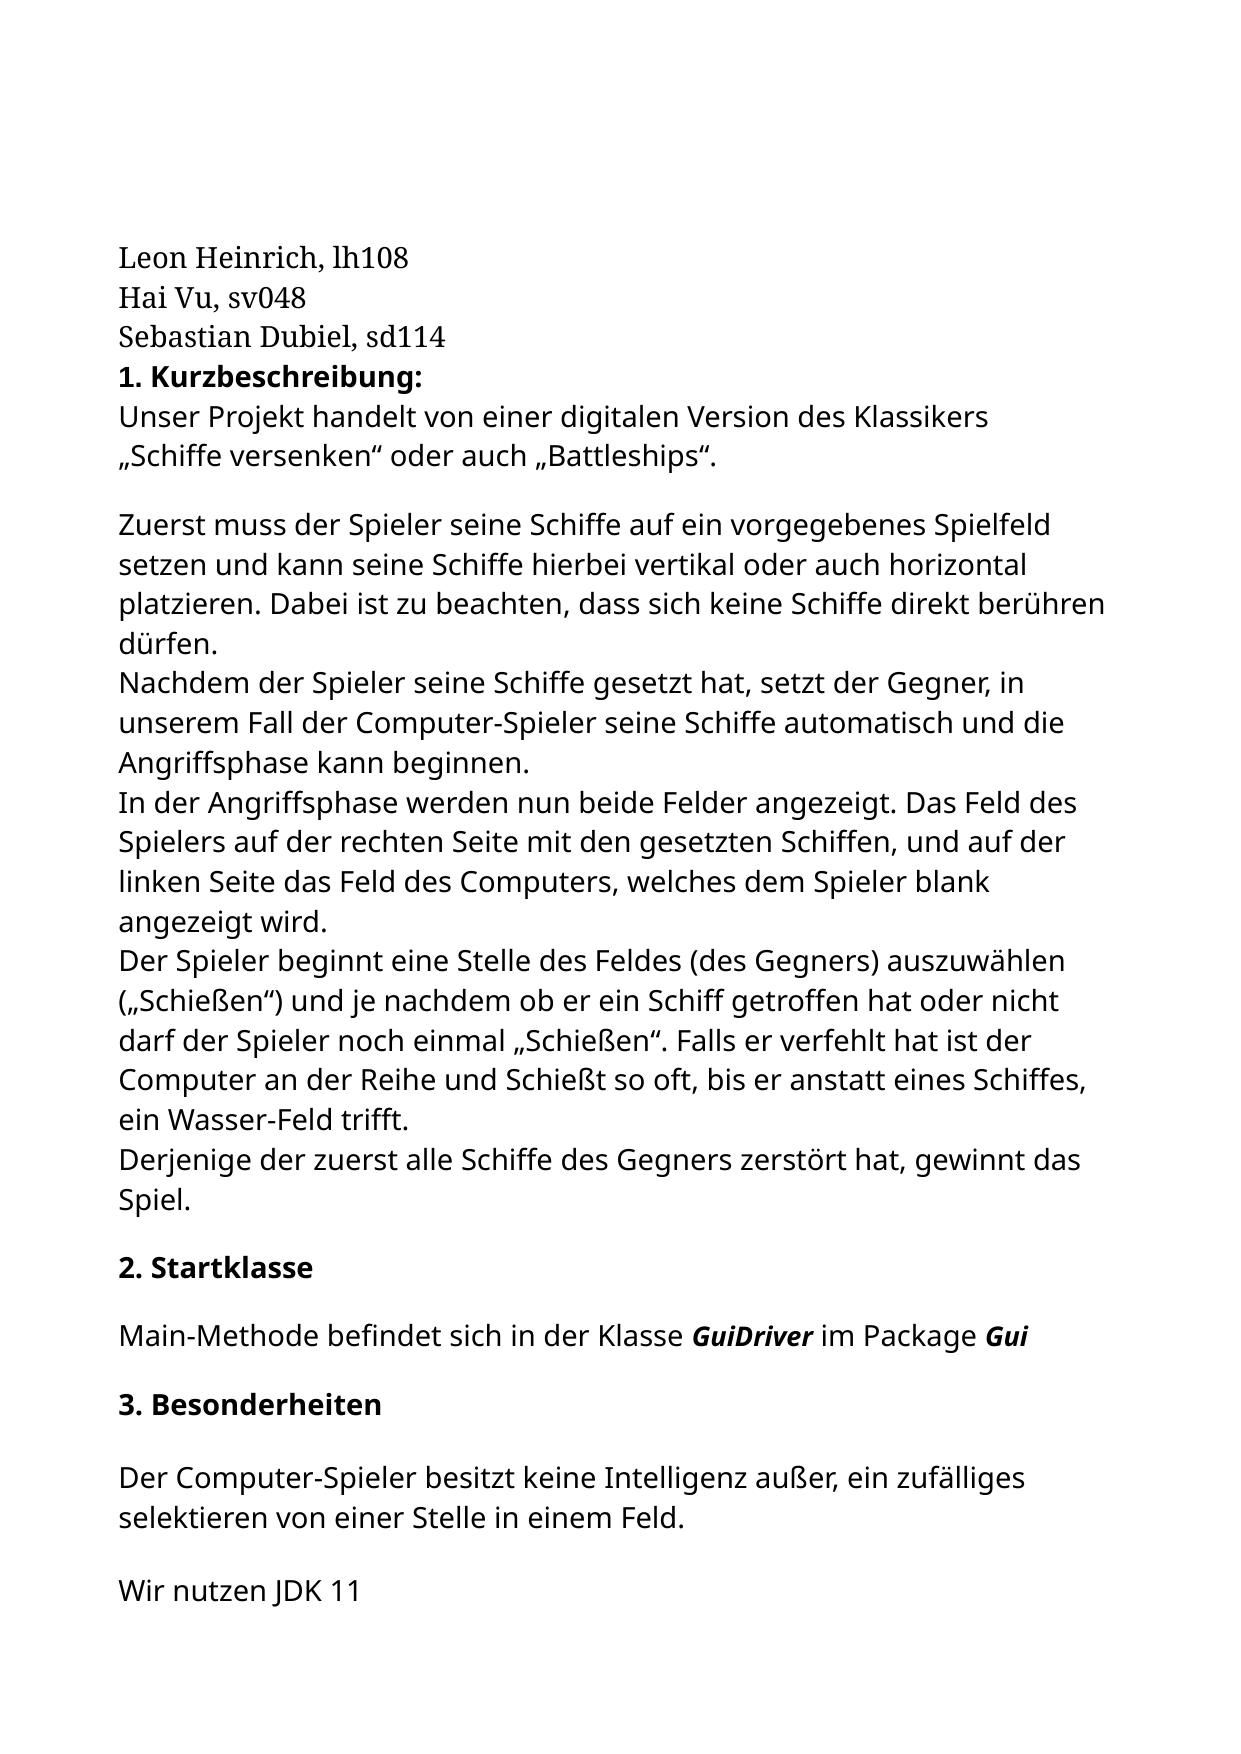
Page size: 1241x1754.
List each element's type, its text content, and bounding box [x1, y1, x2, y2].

text 1. Kurzbeschreibung: [118, 356, 1122, 396]
text Sebastian Dubiel, sd114 [118, 317, 1122, 356]
text In der Angriffsphase werden nun beide Felder angezeigt. Das Feld des Spielers auf der rechten Seite mit den gesetzten Schiffen, und auf der linken Seite das Feld des Computers, welches dem Spieler blank angezeigt wird. [118, 782, 1122, 941]
text 3. Besonderheiten [118, 1384, 1122, 1424]
text Derjenige der zuerst alle Schiffe des Gegners zerstört hat, gewinnt das Spiel. [118, 1139, 1122, 1218]
text Der Computer-Spieler besitzt keine Intelligenz außer, ein zufälliges selektieren von einer Stelle in einem Feld. [118, 1457, 1122, 1537]
text Hai Vu, sv048 [118, 277, 1122, 317]
text Der Spieler beginnt eine Stelle des Feldes (des Gegners) auszuwählen („Schießen“) und je nachdem ob er ein Schiff getroffen hat oder nicht darf der Spieler noch einmal „Schießen“. Falls er verfehlt hat ist der Computer an der Reihe und Schießt so oft, bis er anstatt eines Schiffes, ein Wasser-Feld trifft. [118, 941, 1122, 1139]
text Zuerst muss der Spieler seine Schiffe auf ein vorgegebenes Spielfeld setzen und kann seine Schiffe hierbei vertikal oder auch horizontal platzieren. Dabei ist zu beachten, dass sich keine Schiffe direkt berühren dürfen. [118, 504, 1122, 663]
text Unser Projekt handelt von einer digitalen Version des Klassikers [118, 396, 1122, 436]
text Main-Methode befindet sich in der Klasse GuiDriver im Package Gui [118, 1316, 1122, 1355]
text „Schiffe versenken“ oder auch „Battleships“. [118, 436, 1122, 475]
text 2. Startklasse [118, 1247, 1122, 1287]
text Nachdem der Spieler seine Schiffe gesetzt hat, setzt der Gegner, in unserem Fall der Computer-Spieler seine Schiffe automatisch und die Angriffsphase kann beginnen. [118, 663, 1122, 782]
text Wir nutzen JDK 11 [118, 1570, 1122, 1610]
text Leon Heinrich, lh108 [118, 237, 1122, 277]
